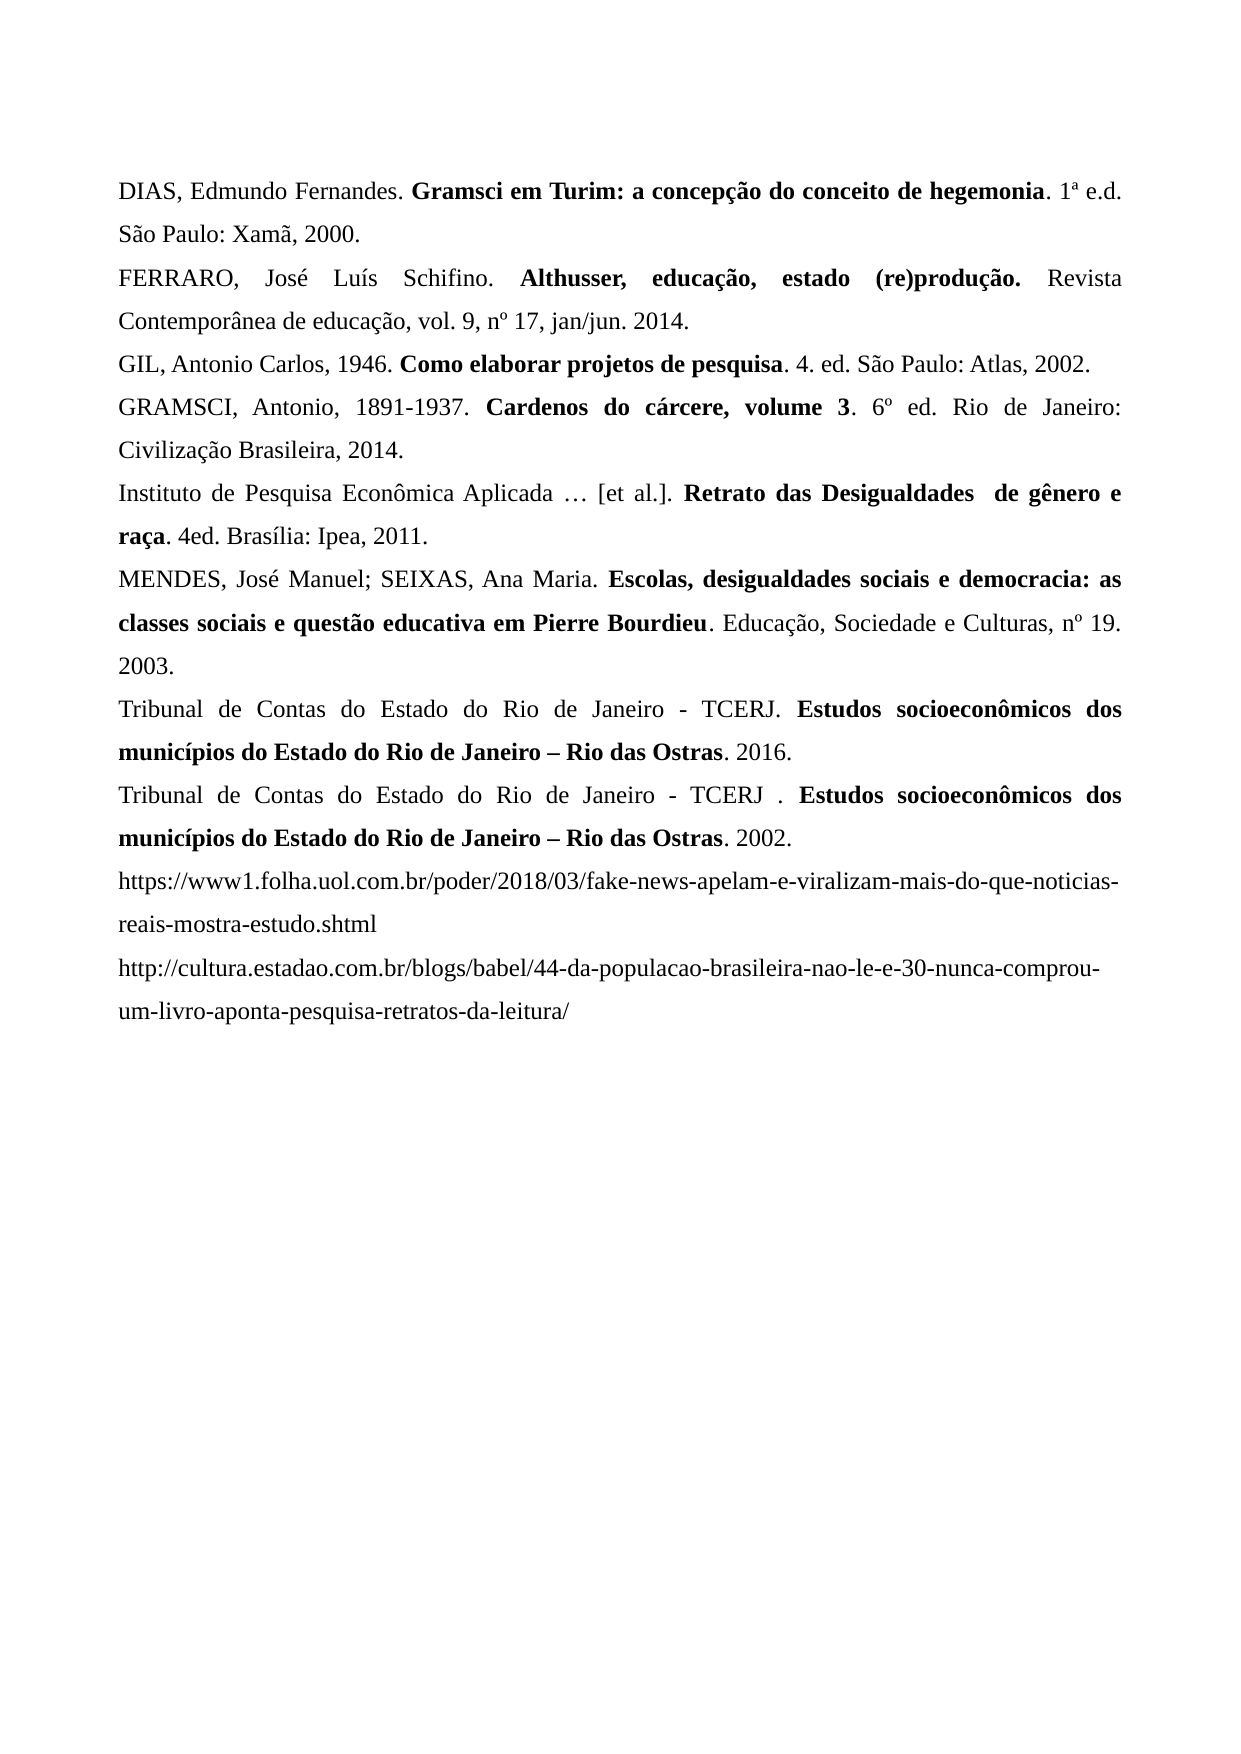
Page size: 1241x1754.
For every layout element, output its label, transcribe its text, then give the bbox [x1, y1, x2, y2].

text https://www1.folha.uol.com.br/poder/2018/03/fake-news-apelam-e-viralizam-mais-do-que-noticias-reais-mostra-estudo.shtml [118, 866, 1122, 938]
text FERRARO, José Luís Schifino. Althusser, educação, estado (re)produção. Revista Contemporânea de educação, vol. 9, nº 17, jan/jun. 2014. [118, 263, 1122, 334]
text GRAMSCI, Antonio, 1891-1937. Cardenos do cárcere, volume 3. 6º ed. Rio de Janeiro: Civilização Brasileira, 2014. [118, 392, 1122, 464]
text Instituto de Pesquisa Econômica Aplicada … [et al.]. Retrato das Desigualdades de gênero e raça. 4ed. Brasília: Ipea, 2011. [118, 478, 1122, 550]
text DIAS, Edmundo Fernandes. Gramsci em Turim: a concepção do conceito de hegemonia. 1ª e.d. São Paulo: Xamã, 2000. [118, 176, 1122, 248]
text MENDES, José Manuel; SEIXAS, Ana Maria. Escolas, desigualdades sociais e democracia: as classes sociais e questão educativa em Pierre Bourdieu. Educação, Sociedade e Culturas, nº 19. 2003. [118, 564, 1122, 679]
text Tribunal de Contas do Estado do Rio de Janeiro - TCERJ. Estudos socioeconômicos dos municípios do Estado do Rio de Janeiro – Rio das Ostras. 2016. [118, 694, 1122, 766]
text http://cultura.estadao.com.br/blogs/babel/44-da-populacao-brasileira-nao-le-e-30-nunca-comprou-um-livro-aponta-pesquisa-retratos-da-leitura/ [118, 953, 1122, 1024]
text GIL, Antonio Carlos, 1946. Como elaborar projetos de pesquisa. 4. ed. São Paulo: Atlas, 2002. [118, 349, 1122, 378]
text Tribunal de Contas do Estado do Rio de Janeiro - TCERJ . Estudos socioeconômicos dos municípios do Estado do Rio de Janeiro – Rio das Ostras. 2002. [118, 780, 1122, 852]
